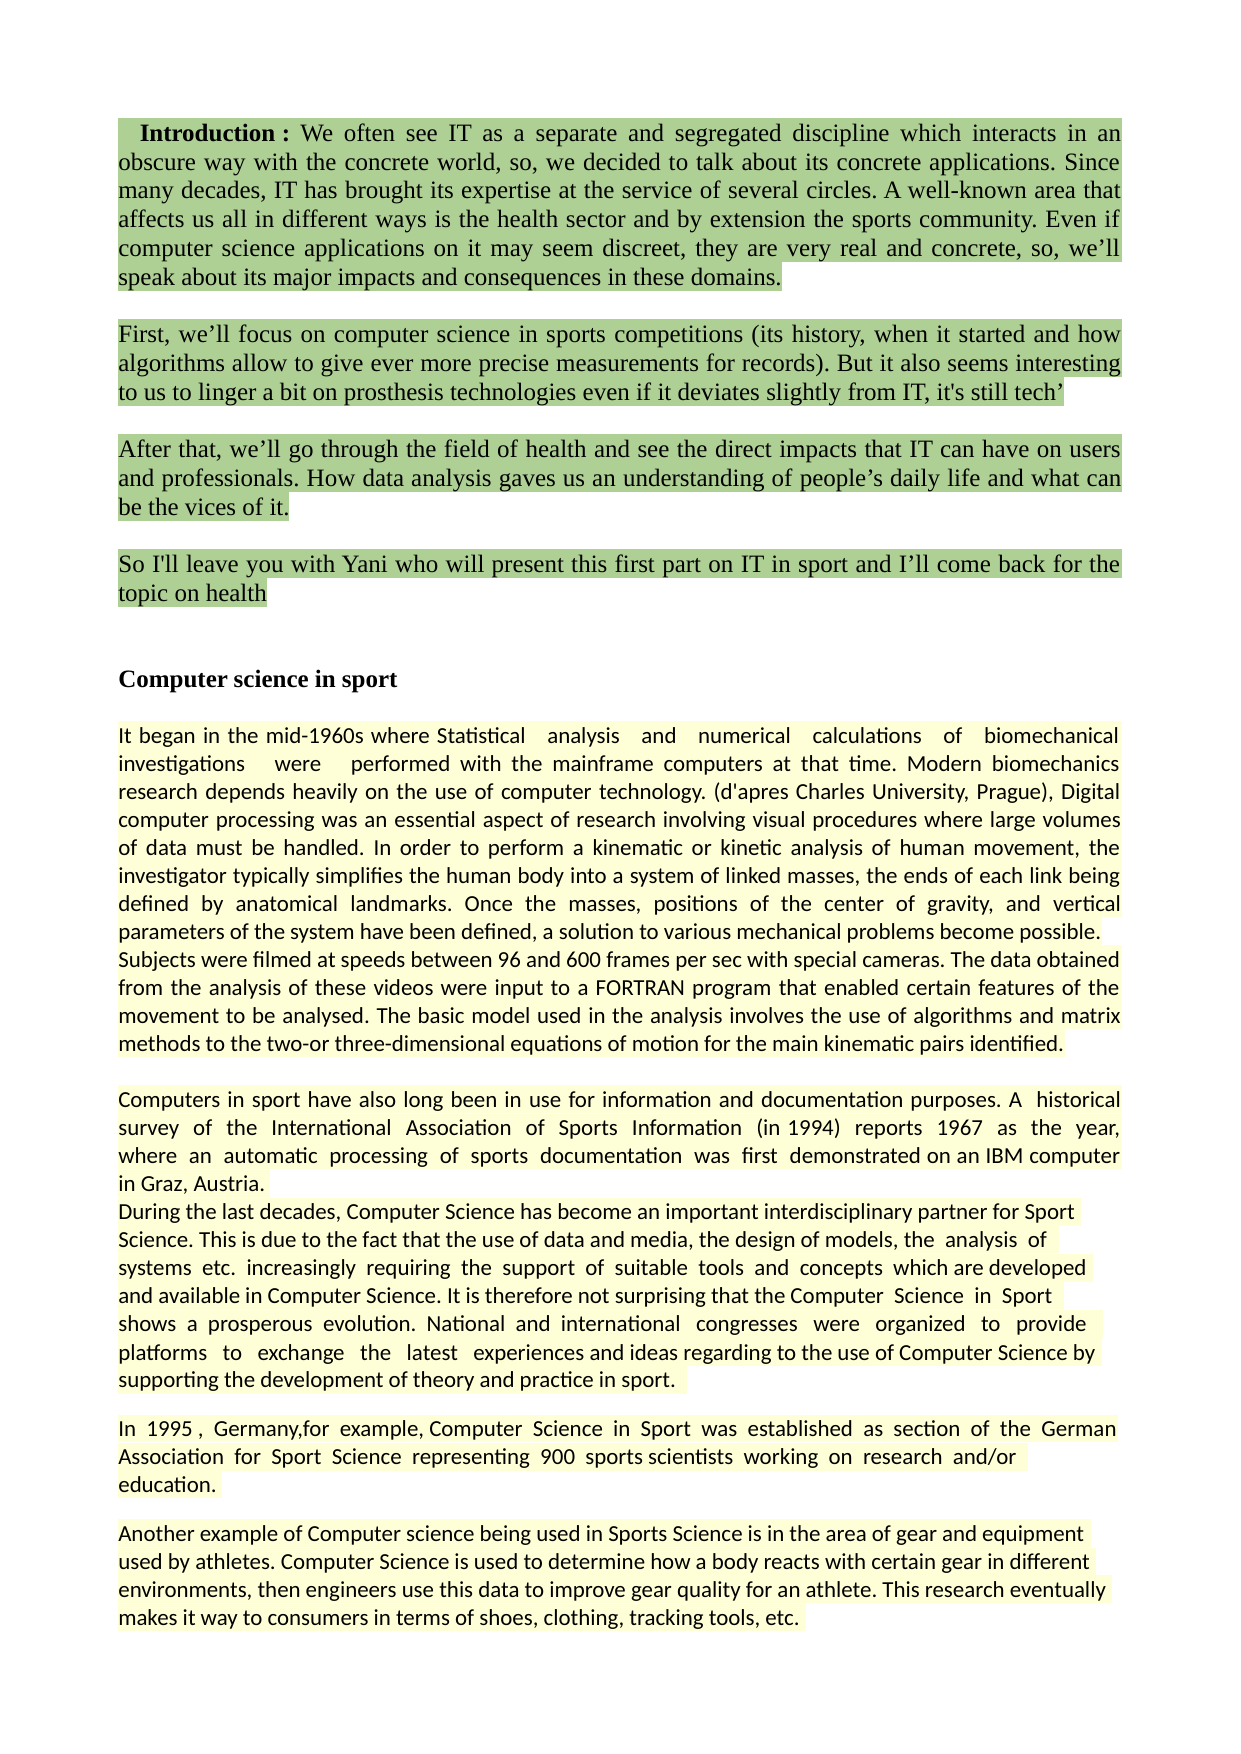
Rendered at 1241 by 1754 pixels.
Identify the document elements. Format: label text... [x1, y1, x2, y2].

text Introduction : We often see IT as a separate and segregated discipline which interacts in an obscure way with the concrete world, so, we decided to talk about its concrete applications. Since many decades, IT has brought its expertise at the service of several circles. A well-known area that affects us all in different ways is the health sector and by extension the sports community. Even if computer science applications on it may seem discreet, they are very real and concrete, so, we’ll speak about its major impacts and consequences in these domains. [118, 118, 1122, 291]
text It began in the mid-1960s where Statistical analysis and numerical calculations of biomechanical investigations were performed with the mainframe computers at that time. Modern biomechanics research depends heavily on the use of computer technology. (d'apres Charles University, Prague), Digital computer processing was an essential aspect of research involving visual procedures where large volumes of data must be handled. In order to perform a kinematic or kinetic analysis of human movement, the investigator typically simplifies the human body into a system of linked masses, the ends of each link being defined by anatomical landmarks. Once the masses, positions of the center of gravity, and vertical parameters of the system have been defined, a solution to various mechanical problems become possible. [118, 721, 1122, 945]
text Computers in sport have also long been in use for information and documentation purposes. A historical survey of the International Association of Sports Information (in 1994) reports 1967 as the year, where an automatic processing of sports documentation was first demonstrated on an IBM computer in Graz, Austria. [118, 1085, 1122, 1197]
text Computer science in sport [118, 664, 1122, 693]
text Another example of Computer science being used in Sports Science is in the area of gear and equipment used by athletes. Computer Science is used to determine how a body reacts with certain gear in different environments, then engineers use this data to improve gear quality for an athlete. This research eventually makes it way to consumers in terms of shoes, clothing, tracking tools, etc. [118, 1519, 1122, 1631]
text Subjects were filmed at speeds between 96 and 600 frames per sec with special cameras. The data obtained from the analysis of these videos were input to a FORTRAN program that enabled certain features of the movement to be analysed. The basic model used in the analysis involves the use of algorithms and matrix methods to the two-or three-dimensional equations of motion for the main kinematic pairs identified. [118, 945, 1122, 1057]
text First, we’ll focus on computer science in sports competitions (its history, when it started and how algorithms allow to give ever more precise measurements for records). But it also seems interesting to us to linger a bit on prosthesis technologies even if it deviates slightly from IT, it's still tech’ [118, 319, 1122, 406]
text In 1995 , Germany,for example, Computer Science in Sport was established as section of the German Association for Sport Science representing 900 sports scientists working on research and/or education. [118, 1414, 1122, 1498]
text After that, we’ll go through the field of health and see the direct impacts that IT can have on users and professionals. How data analysis gaves us an understanding of people’s daily life and what can be the vices of it. [118, 434, 1122, 521]
text During the last decades, Computer Science has become an important interdisciplinary partner for Sport Science. This is due to the fact that the use of data and media, the design of models, the analysis of systems etc. increasingly requiring the support of suitable tools and concepts which are developed and available in Computer Science. It is therefore not surprising that the Computer Science in Sport shows a prosperous evolution. National and international congresses were organized to provide platforms to exchange the latest experiences and ideas regarding to the use of Computer Science by supporting the development of theory and practice in sport. [118, 1197, 1122, 1394]
text So I'll leave you with Yani who will present this first part on IT in sport and I’ll come back for the topic on health [118, 549, 1122, 607]
